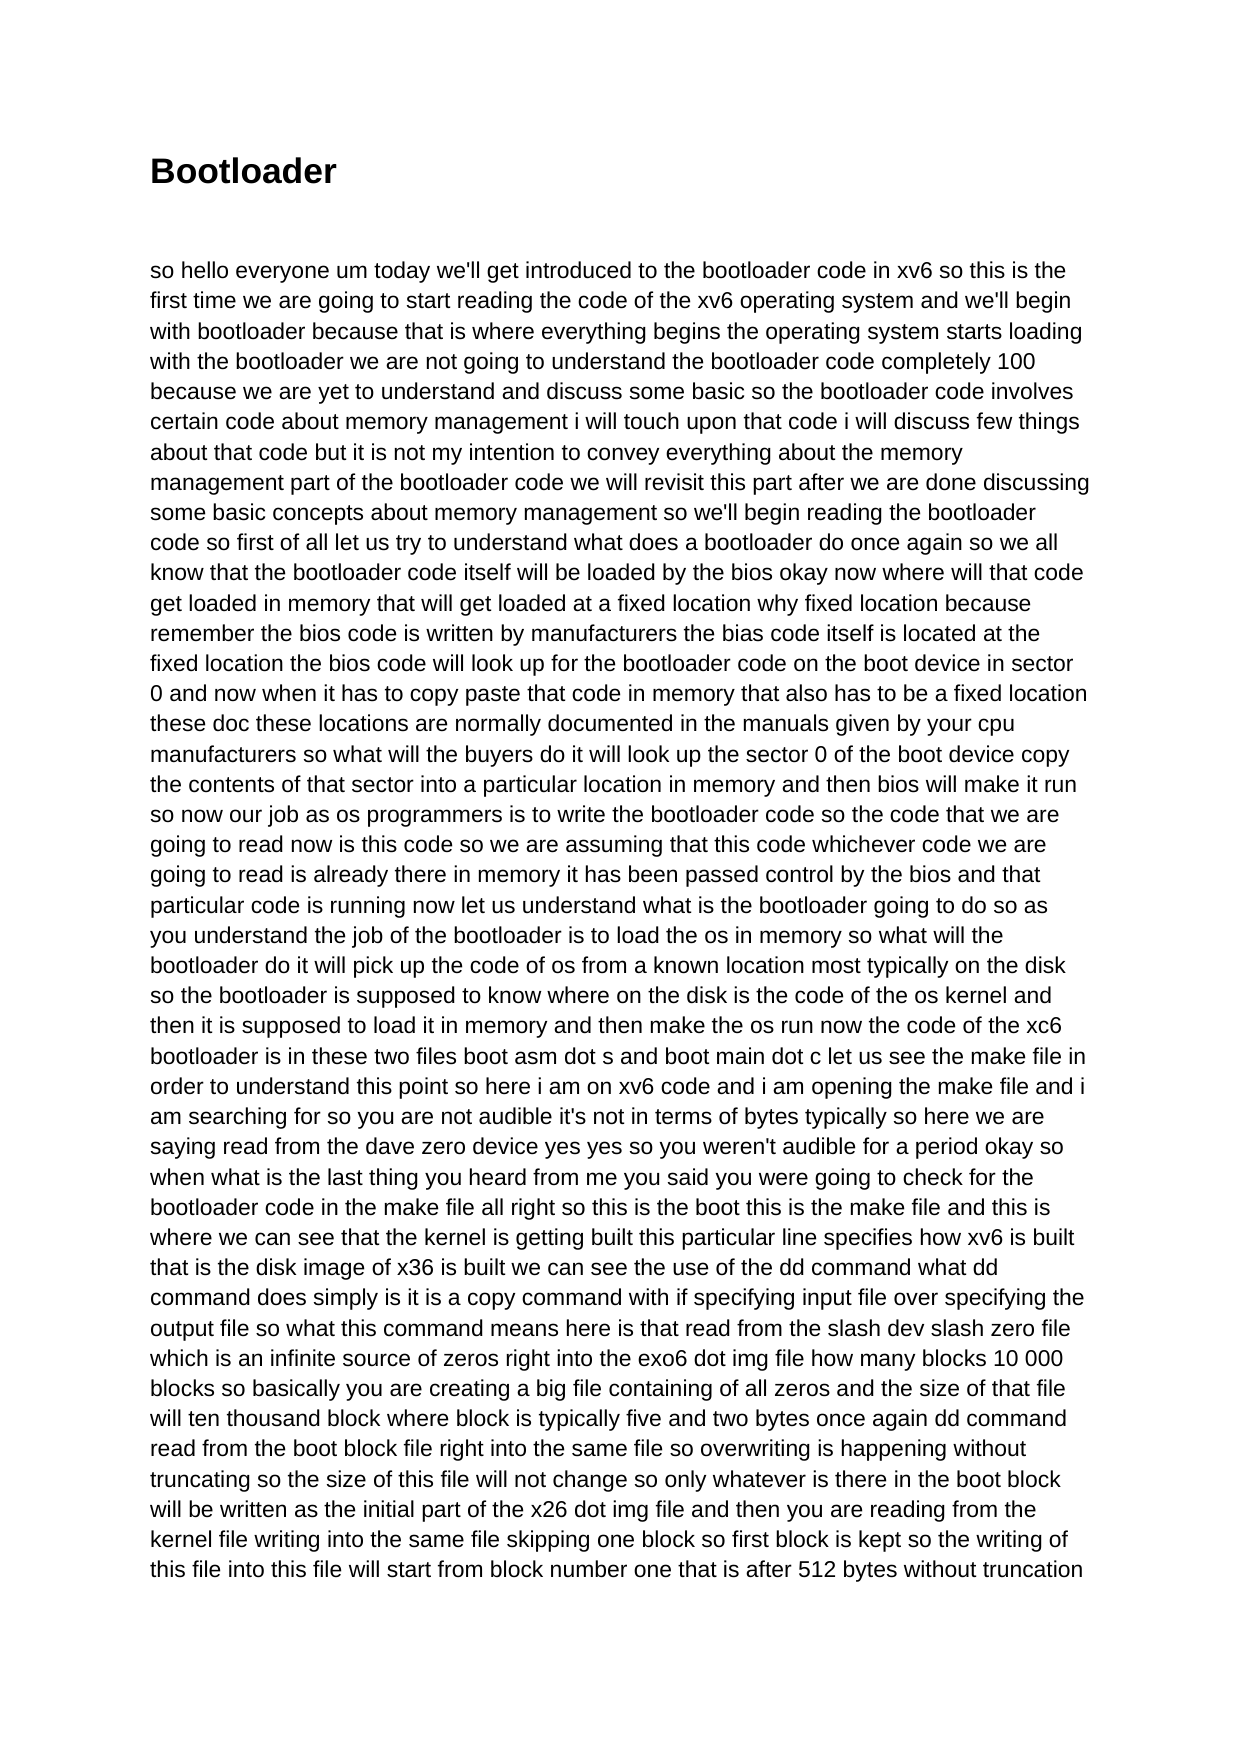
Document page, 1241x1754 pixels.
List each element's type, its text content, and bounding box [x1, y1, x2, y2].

text so hello everyone um today we'll get introduced to the bootloader code in xv6 so this is the first time we are going to start reading the code of the xv6 operating system and we'll begin with bootloader because that is where everything begins the operating system starts loading with the bootloader we are not going to understand the bootloader code completely 100 because we are yet to understand and discuss some basic so the bootloader code involves certain code about memory management i will touch upon that code i will discuss few things about that code but it is not my intention to convey everything about the memory management part of the bootloader code we will revisit this part after we are done discussing some basic concepts about memory management so we'll begin reading the bootloader code so first of all let us try to understand what does a bootloader do once again so we all know that the bootloader code itself will be loaded by the bios okay now where will that code get loaded in memory that will get loaded at a fixed location why fixed location because remember the bios code is written by manufacturers the bias code itself is located at the fixed location the bios code will look up for the bootloader code on the boot device in sector 0 and now when it has to copy paste that code in memory that also has to be a fixed location these doc these locations are normally documented in the manuals given by your cpu manufacturers so what will the buyers do it will look up the sector 0 of the boot device copy the contents of that sector into a particular location in memory and then bios will make it run so now our job as os programmers is to write the bootloader code so the code that we are going to read now is this code so we are assuming that this code whichever code we are going to read is already there in memory it has been passed control by the bios and that particular code is running now let us understand what is the bootloader going to do so as you understand the job of the bootloader is to load the os in memory so what will the bootloader do it will pick up the code of os from a known location most typically on the disk so the bootloader is supposed to know where on the disk is the code of the os kernel and then it is supposed to load it in memory and then make the os run now the code of the xc6 bootloader is in these two files boot asm dot s and boot main dot c let us see the make file in order to understand this point so here i am on xv6 code and i am opening the make file and i am searching for so you are not audible it's not in terms of bytes typically so here we are saying read from the dave zero device yes yes so you weren't audible for a period okay so when what is the last thing you heard from me you said you were going to check for the bootloader code in the make file all right so this is the boot this is the make file and this is where we can see that the kernel is getting built this particular line specifies how xv6 is built that is the disk image of x36 is built we can see the use of the dd command what dd command does simply is it is a copy command with if specifying input file over specifying the output file so what this command means here is that read from the slash dev slash zero file which is an infinite source of zeros right into the exo6 dot img file how many blocks 10 000 blocks so basically you are creating a big file containing of all zeros and the size of that file will ten thousand block where block is typically five and two bytes once again dd command read from the boot block file right into the same file so overwriting is happening without truncating so the size of this file will not change so only whatever is there in the boot block will be written as the initial part of the x26 dot img file and then you are reading from the kernel file writing into the same file skipping one block so first block is kept so the writing of this file into this file will start from block number one that is after 512 bytes without truncation [150, 227, 1090, 1582]
text Bootloader [150, 150, 1090, 191]
